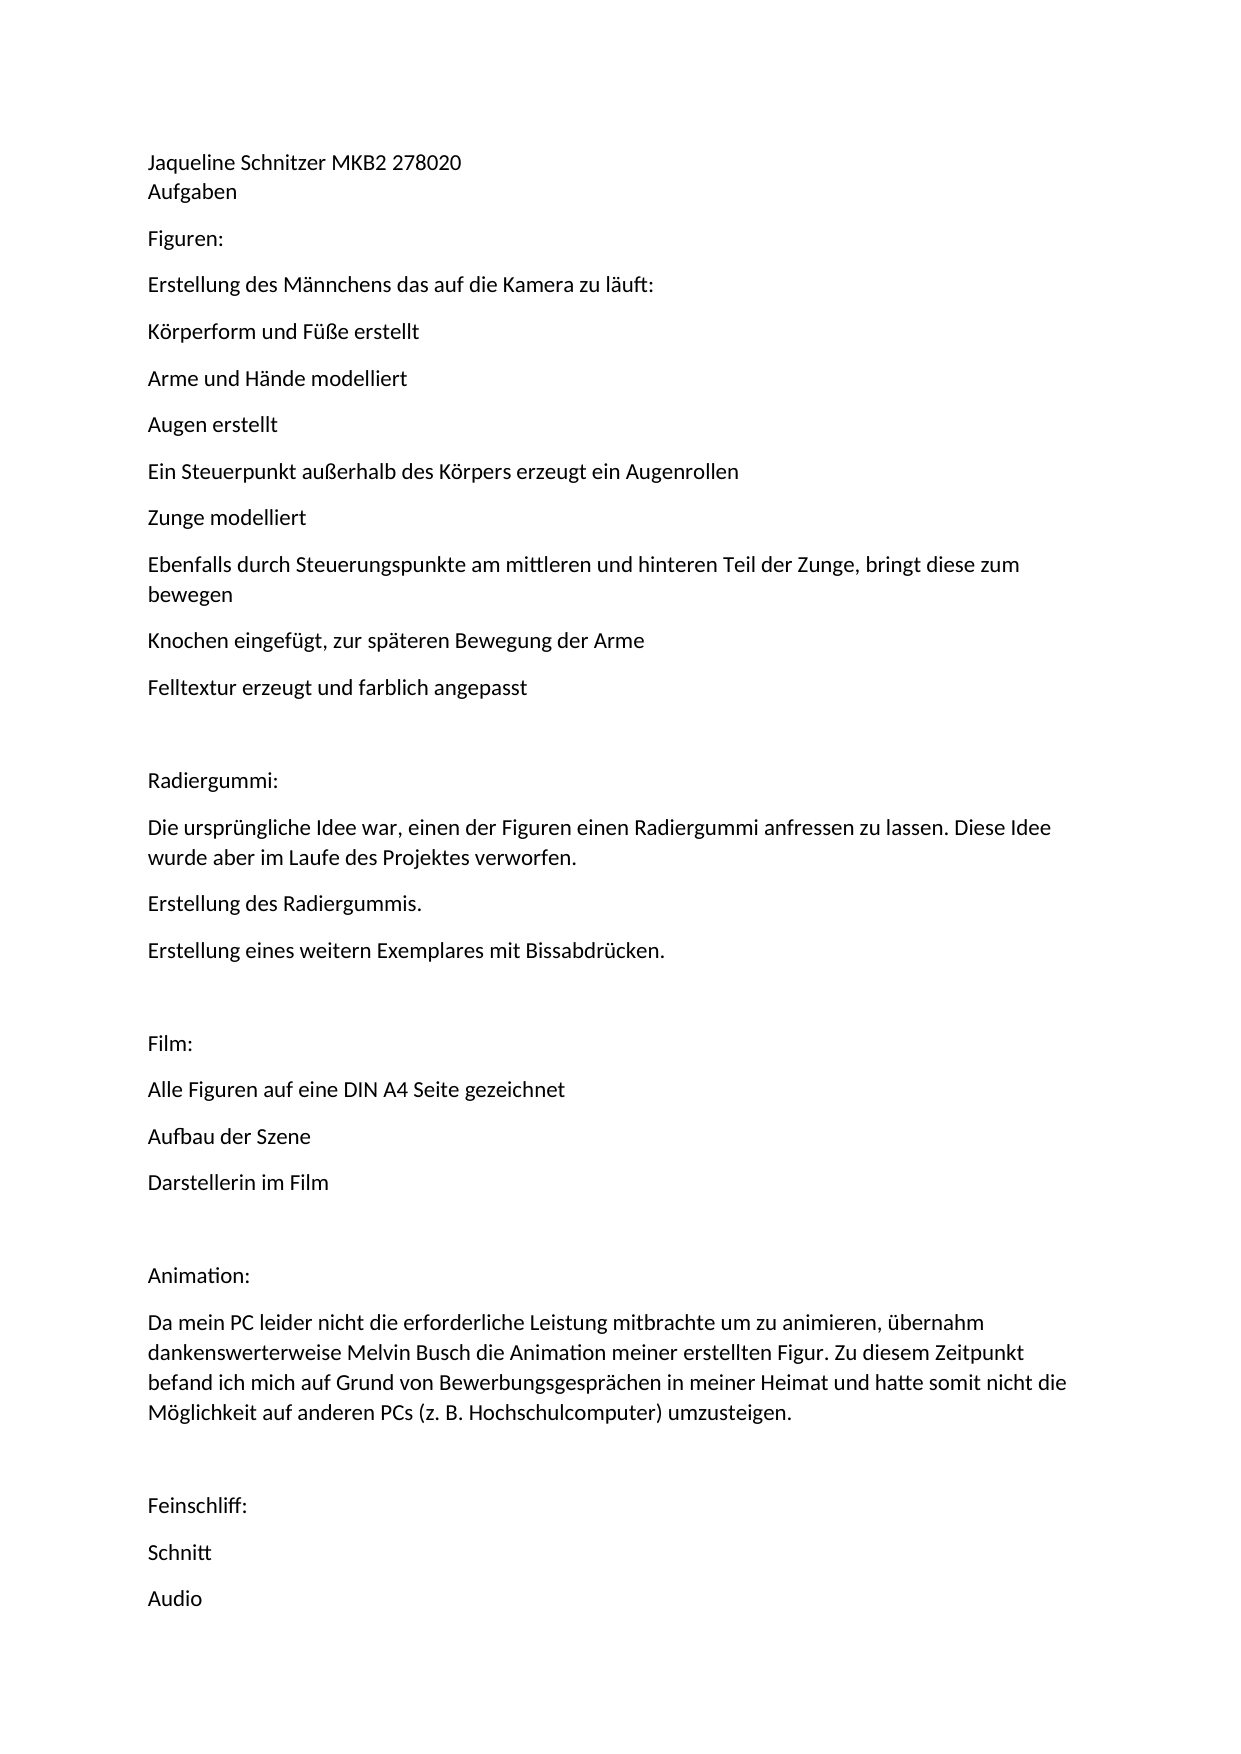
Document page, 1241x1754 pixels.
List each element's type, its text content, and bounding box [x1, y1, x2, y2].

text Feinschliff: [148, 1491, 1093, 1519]
text Erstellung des Männchens das auf die Kamera zu läuft: [148, 271, 1093, 299]
text Ein Steuerpunkt außerhalb des Körpers erzeugt ein Augenrollen [148, 457, 1093, 485]
text Knochen eingefügt, zur späteren Bewegung der Arme [148, 626, 1093, 654]
text Figuren: [148, 224, 1093, 252]
text Erstellung eines weitern Exemplares mit Bissabdrücken. [148, 936, 1093, 964]
text Zunge modelliert [148, 503, 1093, 531]
text Aufbau der Szene [148, 1122, 1093, 1150]
text Alle Figuren auf eine DIN A4 Seite gezeichnet [148, 1075, 1093, 1103]
text Da mein PC leider nicht die erforderliche Leistung mitbrachte um zu animieren, übernahm dankenswerterweise Melvin Busch die Animation meiner erstellten Figur. Zu diesem Zeitpunkt befand ich mich auf Grund von Bewerbungsgesprächen in meiner Heimat und hatte somit nicht die Möglichkeit auf anderen PCs (z. B. Hochschulcomputer) umzusteigen. [148, 1308, 1093, 1426]
text Jaqueline Schnitzer MKB2 278020 Aufgaben [148, 148, 1093, 206]
text Darstellerin im Film [148, 1168, 1093, 1197]
text Die ursprüngliche Idee war, einen der Figuren einen Radiergummi anfressen zu lassen. Diese Idee wurde aber im Laufe des Projektes verworfen. [148, 813, 1093, 871]
text Erstellung des Radiergummis. [148, 889, 1093, 917]
text Arme und Hände modelliert [148, 364, 1093, 392]
text Film: [148, 1029, 1093, 1057]
text Felltextur erzeugt und farblich angepasst [148, 673, 1093, 701]
text Animation: [148, 1262, 1093, 1290]
text Körperform und Füße erstellt [148, 317, 1093, 345]
text Audio [148, 1584, 1093, 1612]
text Schnitt [148, 1538, 1093, 1566]
text Augen erstellt [148, 410, 1093, 438]
text Ebenfalls durch Steuerungspunkte am mittleren und hinteren Teil der Zunge, bringt diese zum bewegen [148, 550, 1093, 608]
text Radiergummi: [148, 766, 1093, 794]
